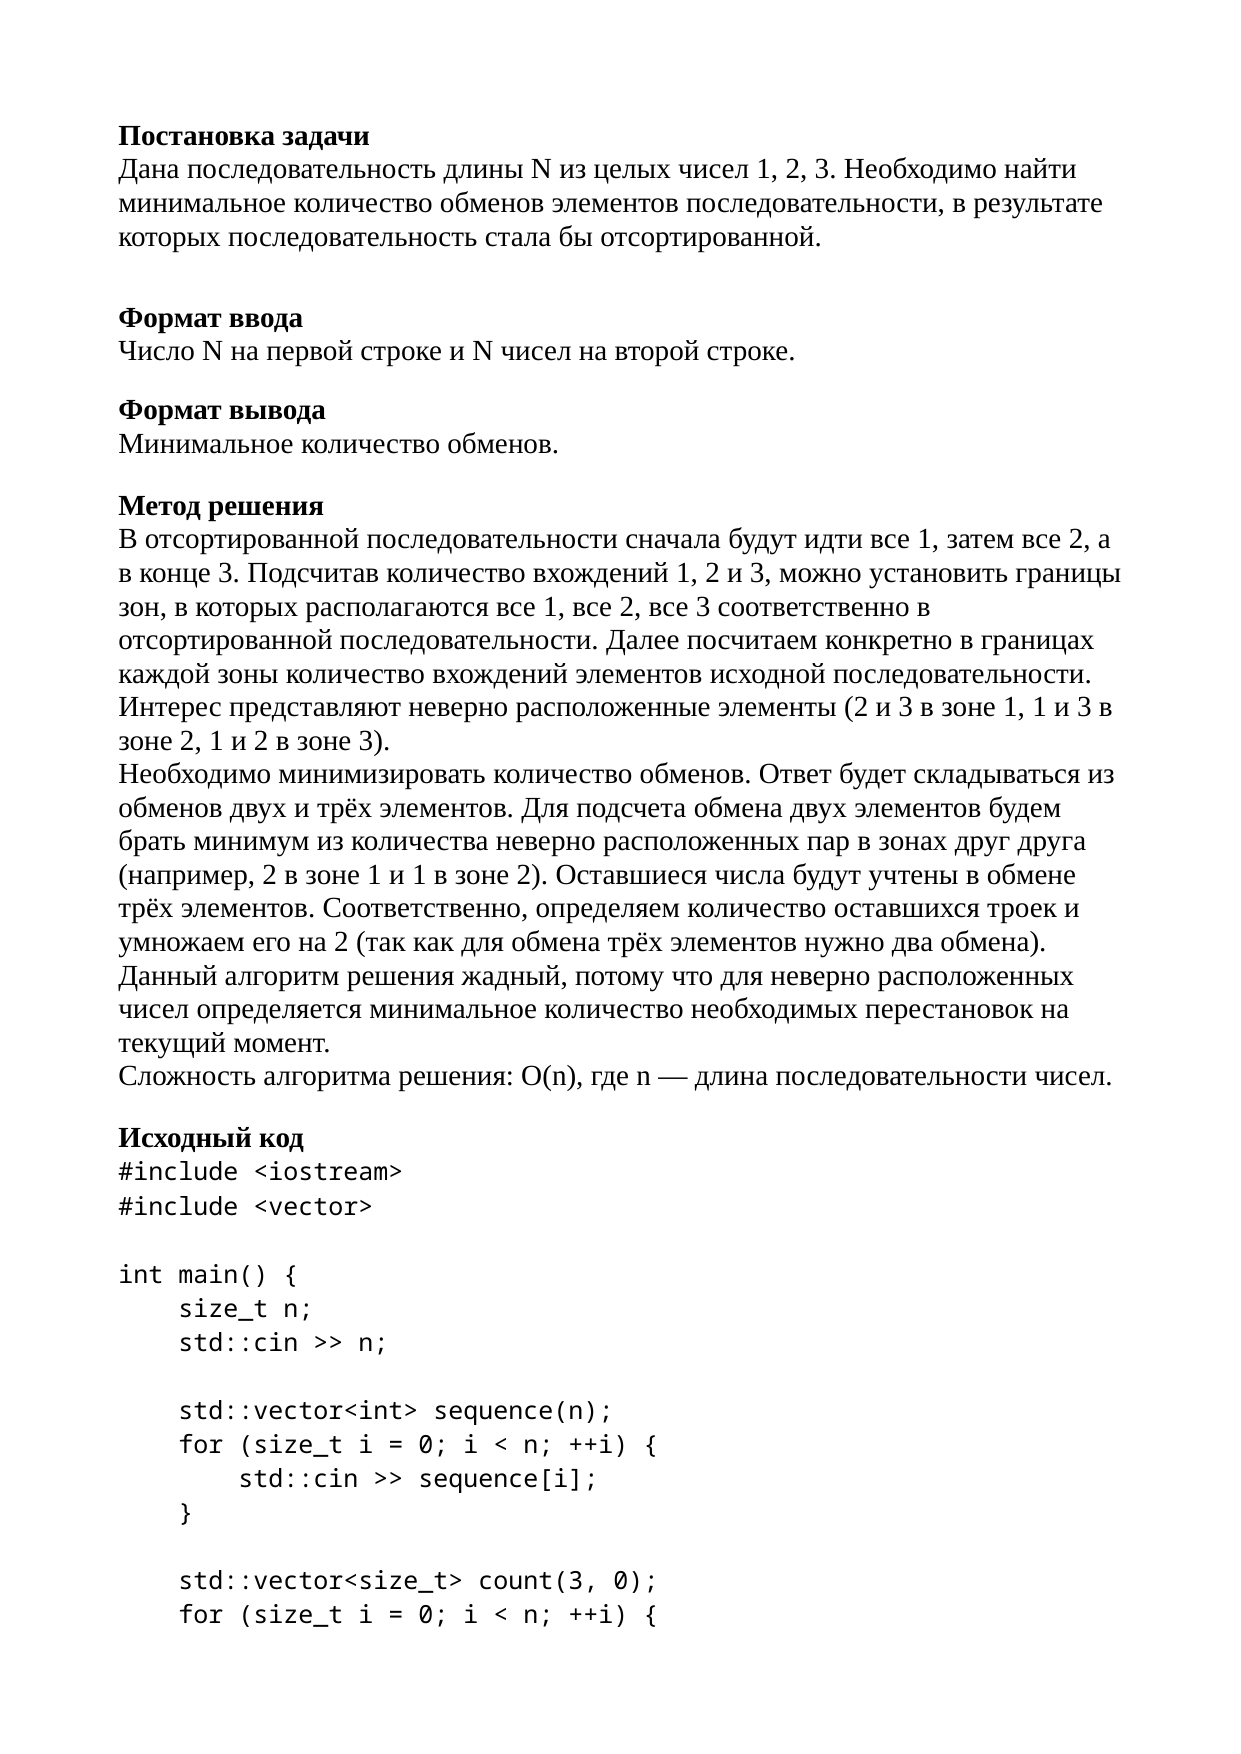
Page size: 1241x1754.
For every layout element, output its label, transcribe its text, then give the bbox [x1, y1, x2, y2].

text Метод решения [118, 488, 1122, 522]
text Интерес представляют неверно расположенные элементы (2 и 3 в зоне 1, 1 и 3 в зоне 2, 1 и 2 в зоне 3). [118, 689, 1122, 756]
text for (size_t i = 0; i < n; ++i) { [118, 1597, 1122, 1631]
text В отсортированной последовательности сначала будут идти все 1, затем все 2, а в конце 3. Подсчитав количество вхождений 1, 2 и 3, можно установить границы зон, в которых располагаются все 1, все 2, все 3 соответственно в отсортированной последовательности. Далее посчитаем конкретно в границах каждой зоны количество вхождений элементов исходной последовательности. [118, 522, 1122, 689]
text } [118, 1495, 1122, 1529]
text size_t n; [118, 1290, 1122, 1324]
text std::cin >> n; [118, 1324, 1122, 1358]
text Число N на первой строке и N чисел на второй строке. [118, 333, 1122, 367]
text #include <iostream> [118, 1154, 1122, 1188]
text Данный алгоритм решения жадный, потому что для неверно расположенных чисел определяется минимальное количество необходимых перестановок на текущий момент. [118, 958, 1122, 1058]
text Минимальное количество обменов. [118, 426, 1122, 459]
text #include <vector> [118, 1188, 1122, 1222]
text std::vector<int> sequence(n); [118, 1392, 1122, 1427]
text Необходимо минимизировать количество обменов. Ответ будет складываться из обменов двух и трёх элементов. Для подсчета обмена двух элементов будем брать минимум из количества неверно расположенных пар в зонах друг друга (например, 2 в зоне 1 и 1 в зоне 2). Оставшиеся числа будут учтены в обмене трёх элементов. Соответственно, определяем количество оставшихся троек и умножаем его на 2 (так как для обмена трёх элементов нужно два обмена). [118, 756, 1122, 958]
text Формат вывода [118, 392, 1122, 426]
text Постановка задачи [118, 118, 1122, 152]
text Дана последовательность длины N из целых чисел 1, 2, 3. Необходимо найти минимальное количество обменов элементов последовательности, в результате которых последовательность стала бы отсортированной. [118, 152, 1122, 252]
text Исходный код [118, 1121, 1122, 1154]
text Сложность алгоритма решения: O(n), где n — длина последовательности чисел. [118, 1058, 1122, 1092]
text int main() { [118, 1256, 1122, 1290]
text for (size_t i = 0; i < n; ++i) { [118, 1427, 1122, 1461]
text std::vector<size_t> count(3, 0); [118, 1563, 1122, 1597]
text std::cin >> sequence[i]; [118, 1461, 1122, 1495]
text Формат ввода [118, 300, 1122, 333]
